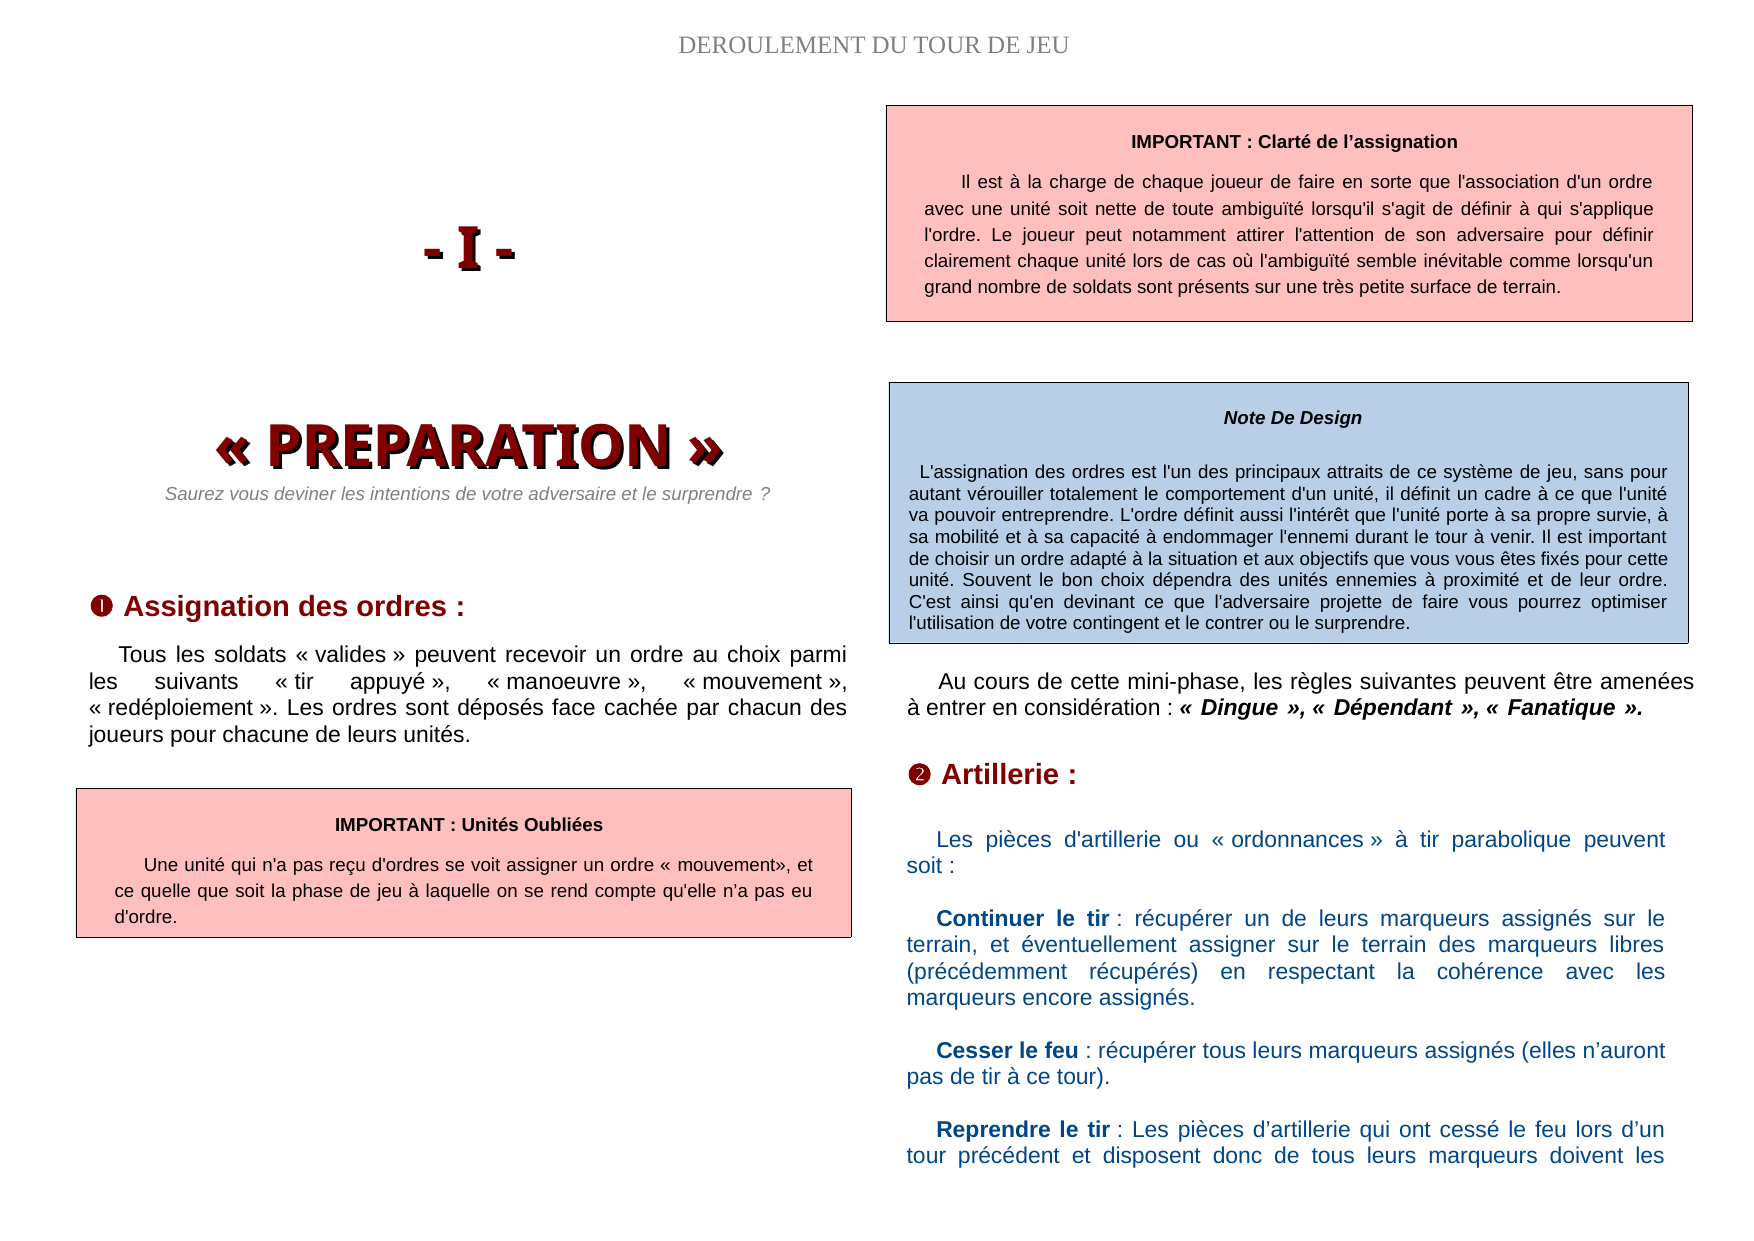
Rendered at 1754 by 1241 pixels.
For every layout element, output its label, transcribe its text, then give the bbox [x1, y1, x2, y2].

text IMPORTANT : Clarté de l’assignation [906, 131, 1672, 152]
text Les pièces d'artillerie ou « ordonnances » à tir parabolique peuvent soit : [906, 803, 1665, 879]
text Note De Design [908, 407, 1668, 429]
text IMPORTANT : Unités Oubliées [96, 813, 831, 835]
subtitle - I - [59, 206, 877, 286]
text Continuer le tir : récupérer un de leurs marqueurs assignés sur le terrain, et éventuellement assigner sur le terrain des marqueurs libres (précédemment récupérés) en respectant la cohérence avec les marqueurs encore assignés. [906, 890, 1665, 1010]
text Tous les soldats « valides » peuvent recevoir un ordre au choix parmi les suivants « tir appuyé », « manoeuvre », « mouvement », « redéploiement ». Les ordres sont déposés face cachée par chacun des joueurs pour chacune de leurs unités. [88, 635, 847, 747]
subtitle « PREPARATION » [59, 404, 877, 483]
subtitle Saurez vous deviner les intentions de votre adversaire et le surprendre ? [59, 483, 877, 505]
text L'assignation des ordres est l'un des principaux attraits de ce système de jeu, sans pour autant vérouiller totalement le comportement d'un unité, il définit un cadre à ce que l'unité va pouvoir entreprendre. L'ordre définit aussi l'intérêt que l'unité porte à sa propre survie, à sa mobilité et à sa capacité à endommager l'ennemi durant le tour à venir. Il est important de choisir un ordre adapté à la situation et aux objectifs que vous vous êtes fixés pour cette unité. Souvent le bon choix dépendra des unités ennemies à proximité et de leur ordre. C'est ainsi qu'en devinant ce que l'adversaire projette de faire vous pourrez optimiser l'utilisation de votre contingent et le contrer ou le surprendre. [908, 461, 1668, 634]
text Au cours de cette mini-phase, les règles suivantes peuvent être amenées à entrer en considération : « Dingue », « Dépendant », « Fanatique ». [907, 667, 1695, 721]
subtitle  Assignation des ordres : [88, 589, 877, 623]
text Reprendre le tir : Les pièces d’artillerie qui ont cessé le feu lors d’un tour précédent et disposent donc de tous leurs marqueurs doivent les [906, 1101, 1665, 1168]
text Cesser le feu : récupérer tous leurs marqueurs assignés (elles n’auront pas de tir à ce tour). [906, 1022, 1665, 1089]
text Il est à la charge de chaque joueur de faire en sorte que l'association d'un ordre avec une unité soit nette de toute ambiguïté lorsqu'il s'agit de définir à qui s'applique l'ordre. Le joueur peut notamment attirer l'attention de son adversaire pour définir clairement chaque unité lors de cas où l'ambiguïté semble inévitable comme lorsqu'un grand nombre de soldats sont présents sur une très petite surface de terrain. [924, 168, 1654, 298]
text Une unité qui n'a pas reçu d'ordres se voit assigner un ordre « mouvement», et ce quelle que soit la phase de jeu à laquelle on se rend compte qu'elle n’a pas eu d'ordre. [114, 851, 813, 928]
subtitle  Artillerie : [906, 757, 1695, 791]
